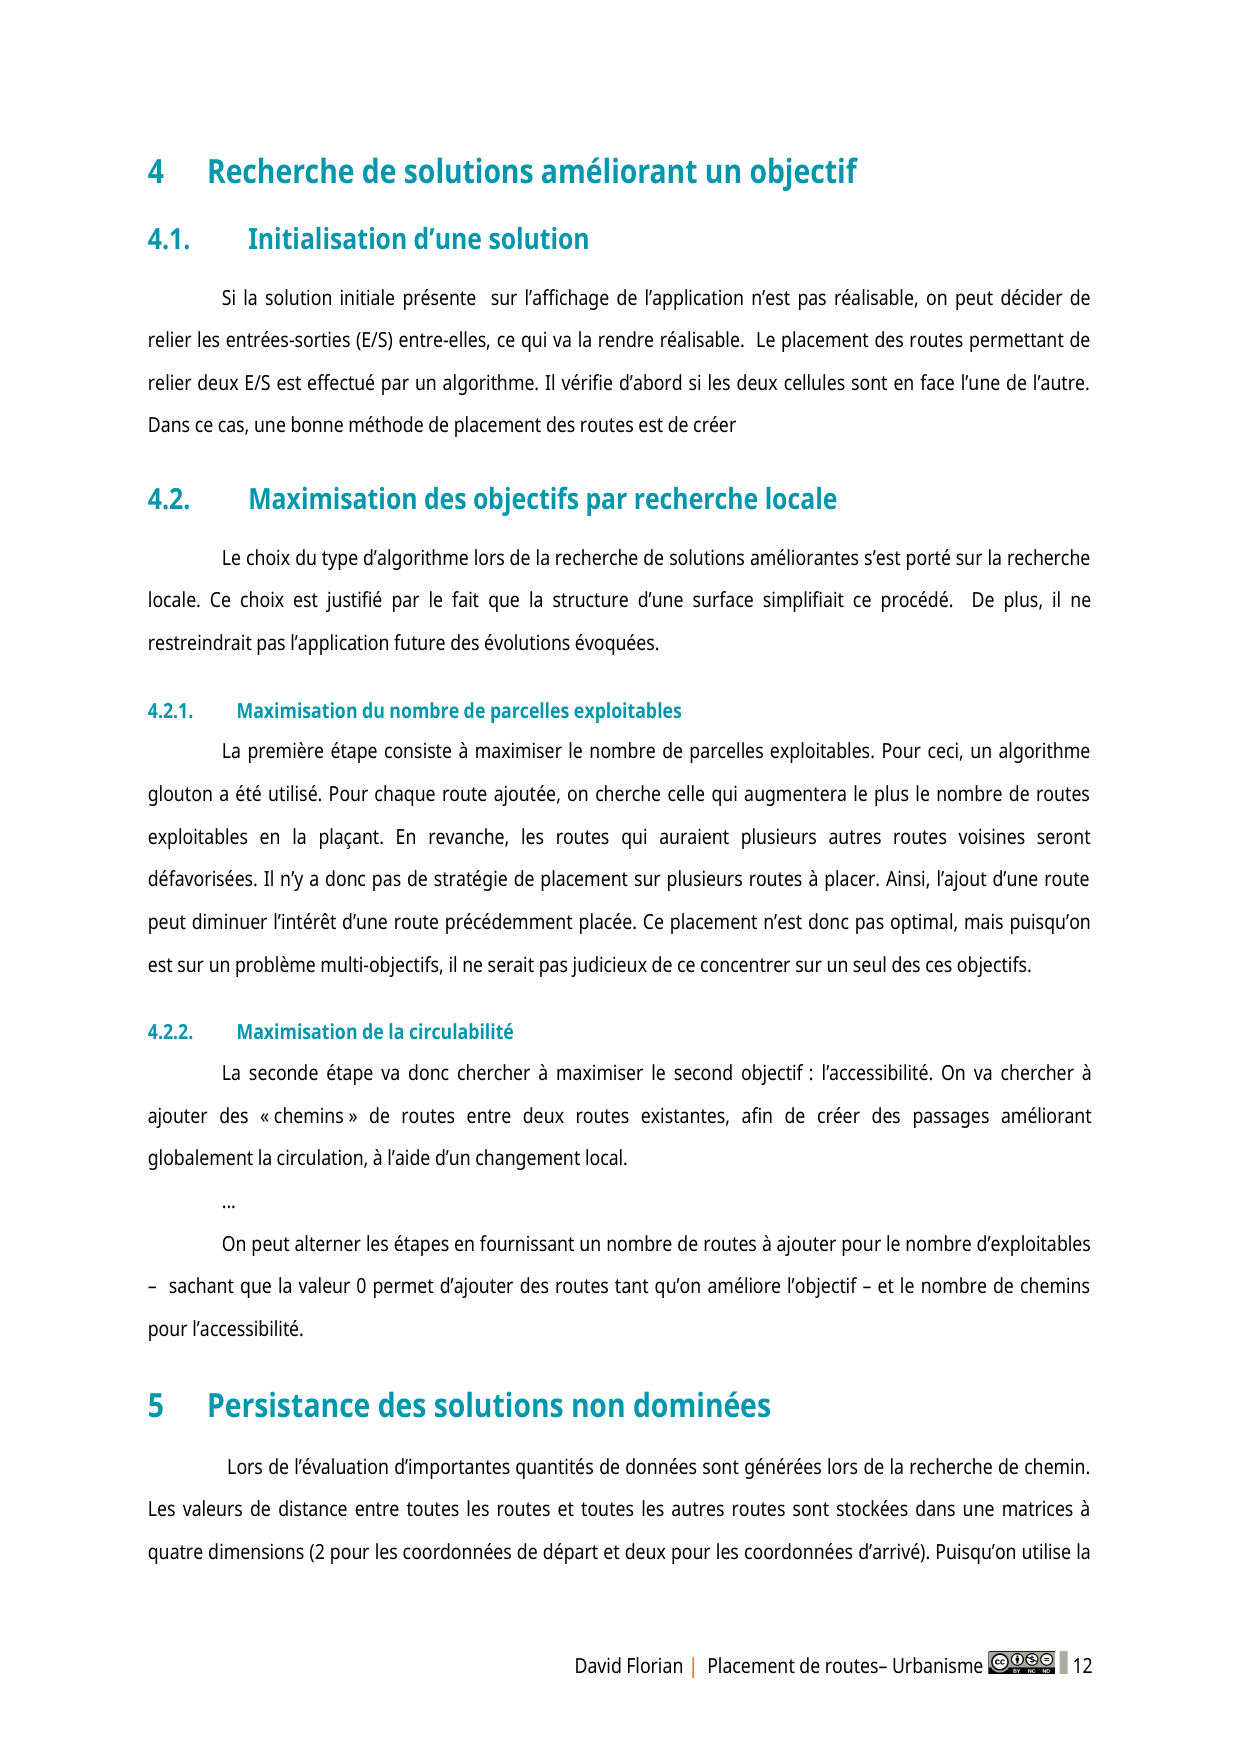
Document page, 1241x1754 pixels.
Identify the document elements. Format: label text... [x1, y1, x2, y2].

text La première étape consiste à maximiser le nombre de parcelles exploitables. Pour ceci, un algorithme glouton a été utilisé. Pour chaque route ajoutée, on cherche celle qui augmentera le plus le nombre de routes exploitables en la plaçant. En revanche, les routes qui auraient plusieurs autres routes voisines seront défavorisées. Il n’y a donc pas de stratégie de placement sur plusieurs routes à placer. Ainsi, l’ajout d’une route peut diminuer l’intérêt d’une route précédemment placée. Ce placement n’est donc pas optimal, mais puisqu’on est sur un problème multi-objectifs, il ne serait pas judicieux de ce concentrer sur un seul des ces objectifs. [148, 737, 1092, 978]
subtitle Maximisation de la circulabilité [148, 1017, 1092, 1046]
text Si la solution initiale présente sur l’affichage de l’application n’est pas réalisable, on peut décider de relier les entrées-sorties (E/S) entre-elles, ce qui va la rendre réalisable. Le placement des routes permettant de relier deux E/S est effectué par un algorithme. Il vérifie d’abord si les deux cellules sont en face l’une de l’autre. Dans ce cas, une bonne méthode de placement des routes est de créer [148, 283, 1092, 439]
text ... [148, 1186, 1092, 1214]
subtitle Persistance des solutions non dominées [148, 1381, 1092, 1427]
subtitle Maximisation des objectifs par recherche locale [148, 478, 1092, 518]
text Le choix du type d’algorithme lors de la recherche de solutions améliorantes s’est porté sur la recherche locale. Ce choix est justifié par le fait que la structure d’une surface simplifiait ce procédé. De plus, il ne restreindrait pas l’application future des évolutions évoquées. [148, 543, 1092, 657]
text Lors de l’évaluation d’importantes quantités de données sont générées lors de la recherche de chemin. Les valeurs de distance entre toutes les routes et toutes les autres routes sont stockées dans une matrices à quatre dimensions (2 pour les coordonnées de départ et deux pour les coordonnées d’arrivé). Puisqu’on utilise la [148, 1452, 1092, 1566]
subtitle Initialisation d’une solution [148, 218, 1092, 258]
picture [988, 1651, 1055, 1674]
subtitle Maximisation du nombre de parcelles exploitables [148, 696, 1092, 724]
subtitle Recherche de solutions améliorant un objectif [148, 148, 1092, 193]
picture [1059, 1651, 1068, 1674]
text On peut alterner les étapes en fournissant un nombre de routes à ajouter pour le nombre d’exploitables – sachant que la valeur 0 permet d’ajouter des routes tant qu’on améliore l’objectif – et le nombre de chemins pour l’accessibilité. [148, 1229, 1092, 1342]
text La seconde étape va donc chercher à maximiser le second objectif : l’accessibilité. On va chercher à ajouter des « chemins » de routes entre deux routes existantes, afin de créer des passages améliorant globalement la circulation, à l’aide d’un changement local. [148, 1058, 1092, 1172]
